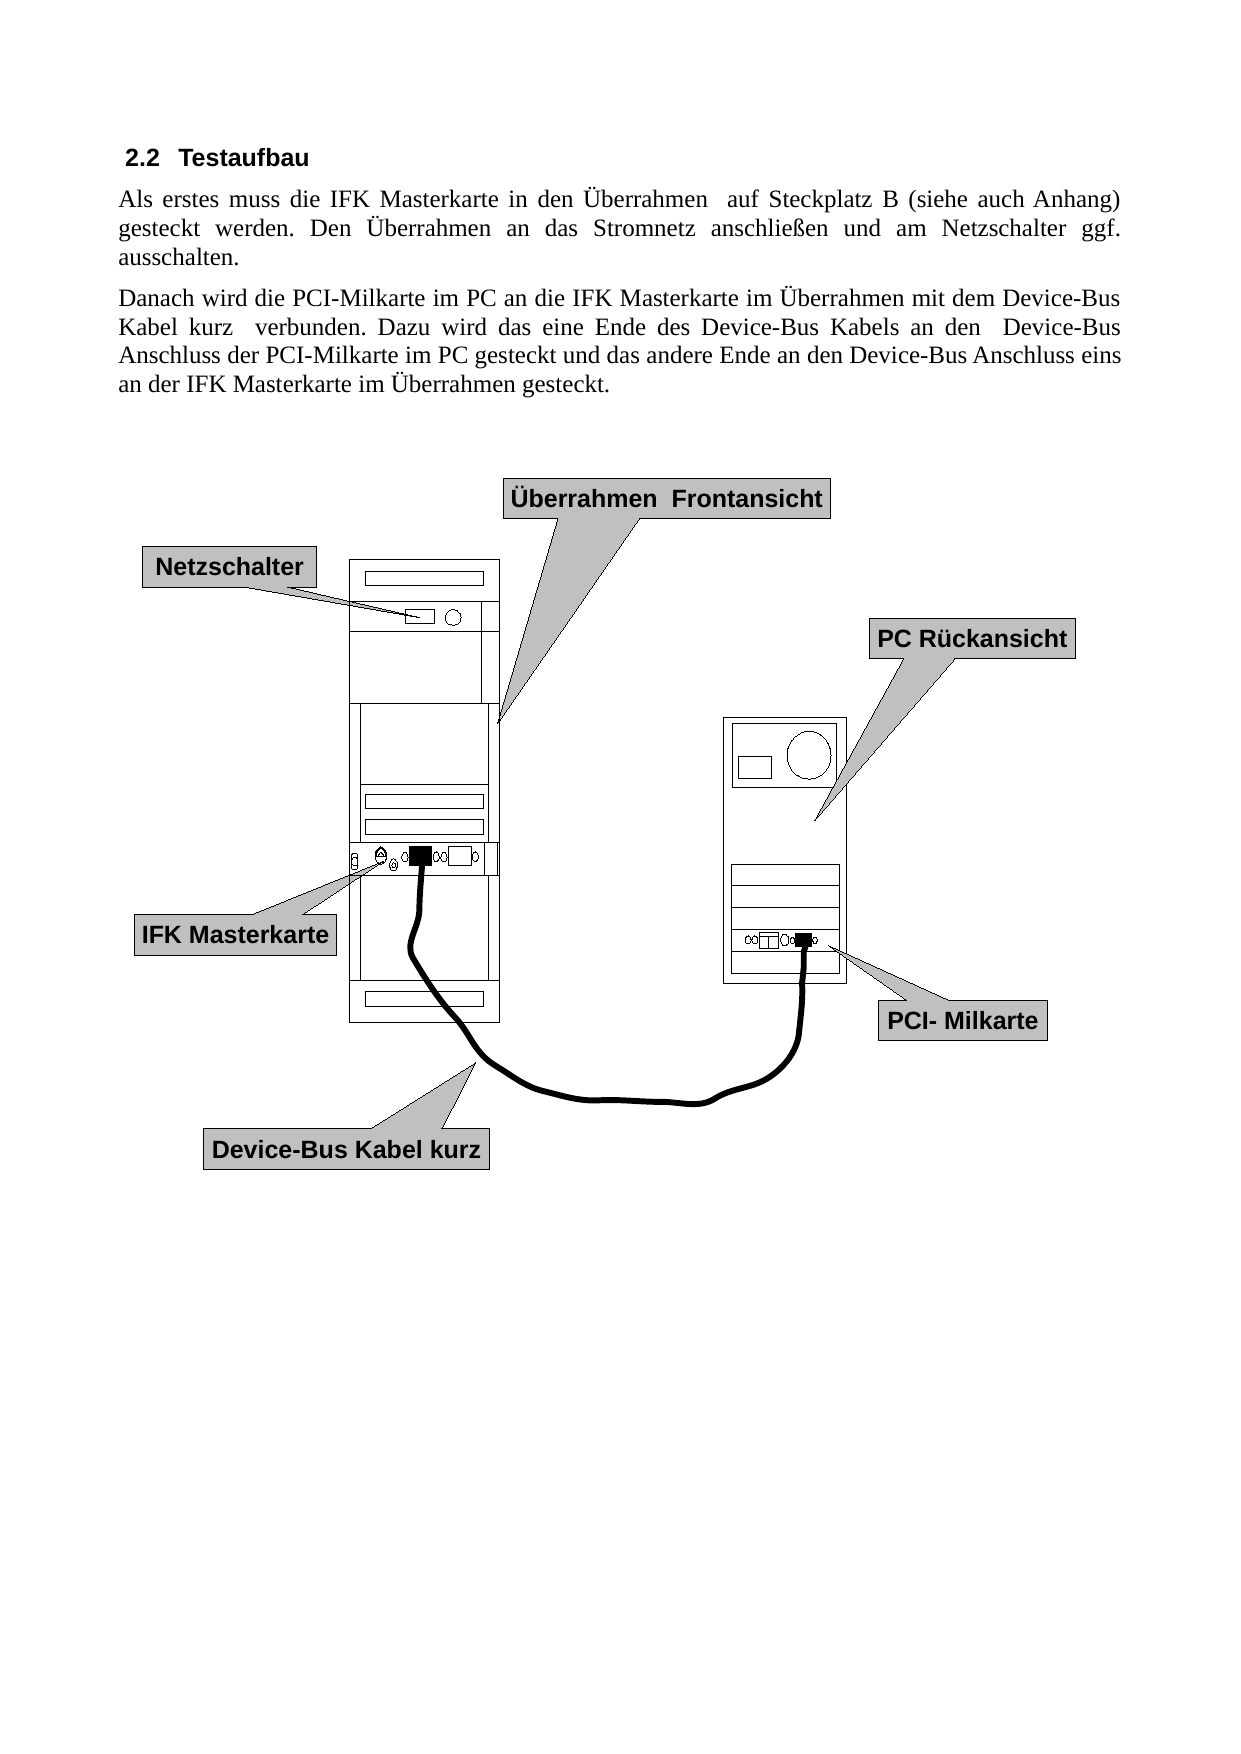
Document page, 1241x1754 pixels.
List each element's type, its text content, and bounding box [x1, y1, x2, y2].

text Danach wird die PCI-Milkarte im PC an die IFK Masterkarte im Überrahmen mit dem Device-Bus Kabel kurz verbunden. Dazu wird das eine Ende des Device-Bus Kabels an den Device-Bus Anschluss der PCI-Milkarte im PC gesteckt und das andere Ende an den Device-Bus Anschluss eins an der IFK Masterkarte im Überrahmen gesteckt. [118, 283, 1122, 398]
text Als erstes muss die IFK Masterkarte in den Überrahmen auf Steckplatz B (siehe auch Anhang) gesteckt werden. Den Überrahmen an das Stromnetz anschließen und am Netzschalter ggf. ausschalten. [118, 184, 1122, 271]
subtitle Testaufbau [118, 143, 1122, 172]
